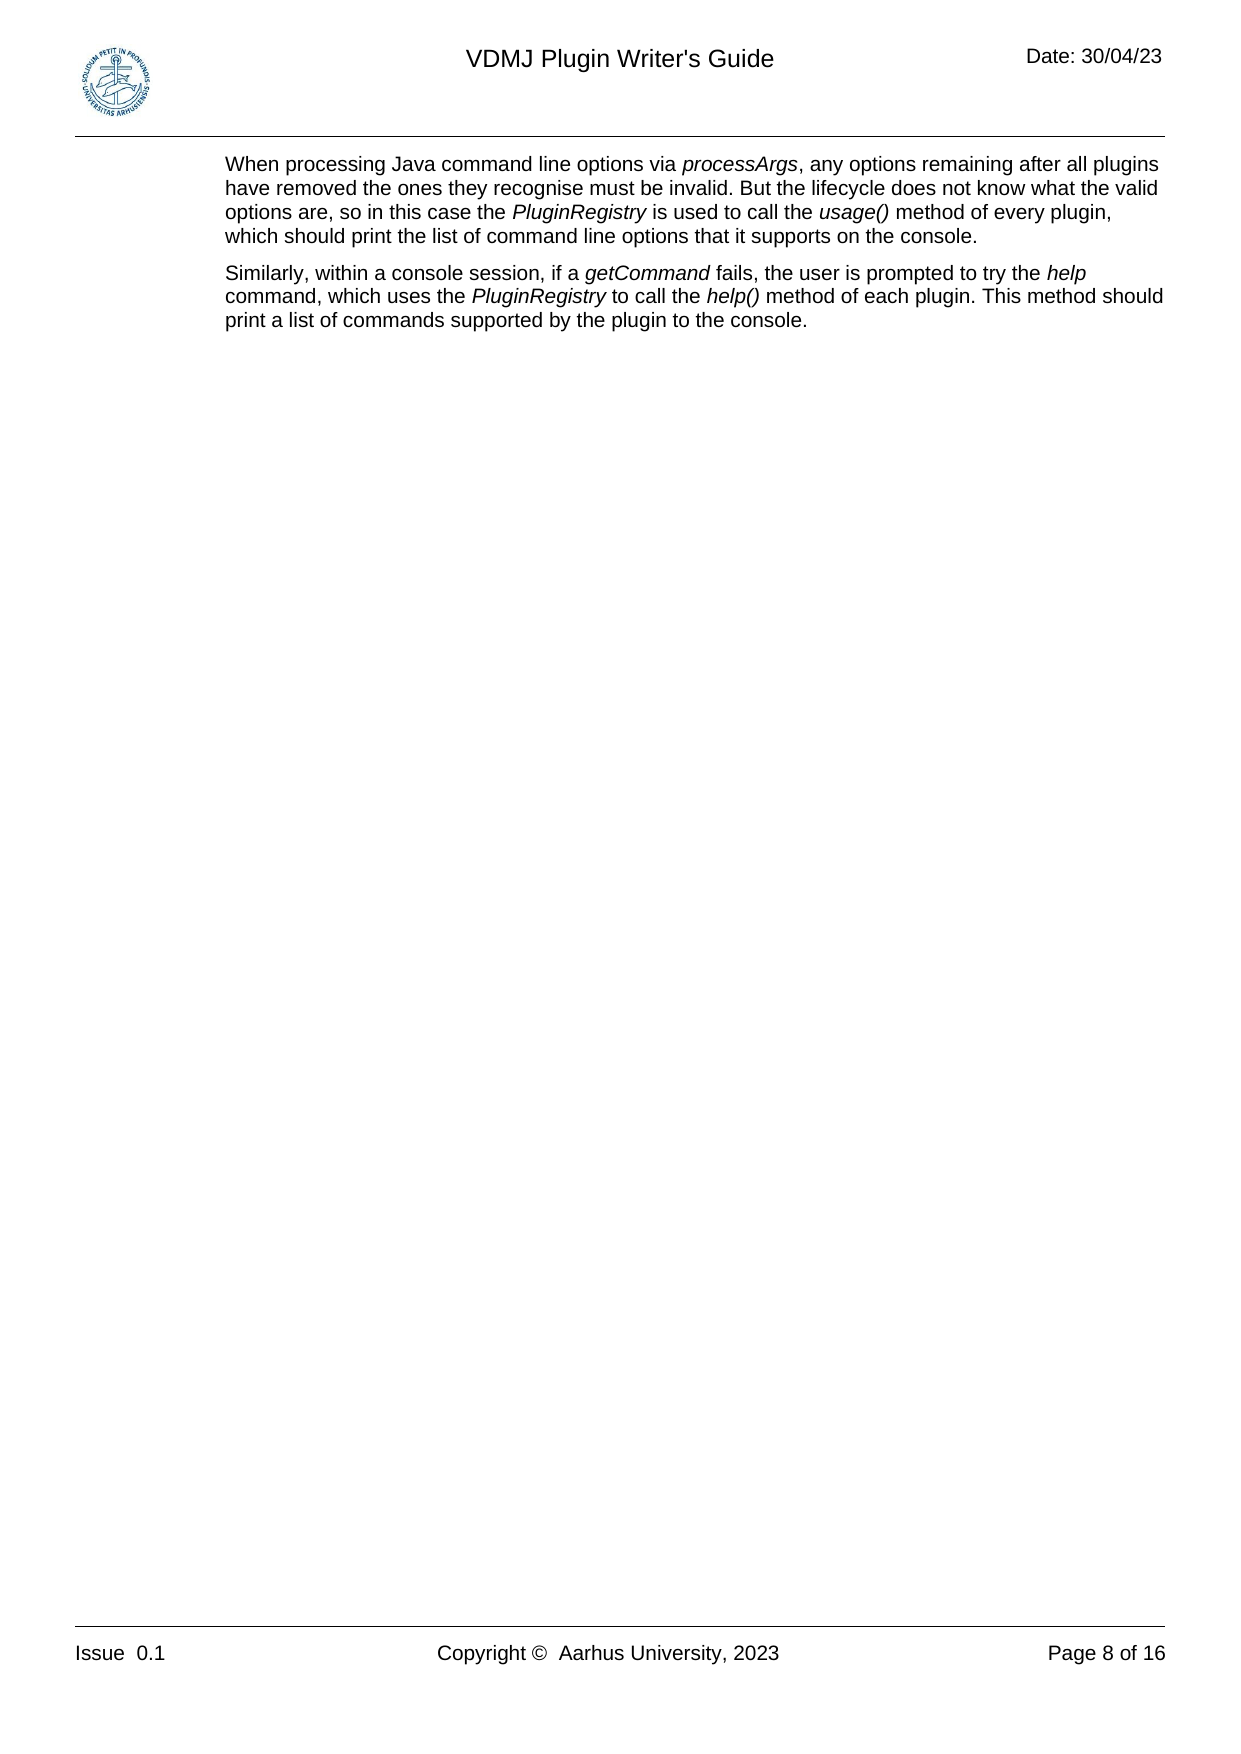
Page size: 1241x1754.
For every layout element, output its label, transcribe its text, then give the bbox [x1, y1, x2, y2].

text When processing Java command line options via processArgs, any options remaining after all plugins have removed the ones they recognise must be invalid. But the lifecycle does not know what the valid options are, so in this case the PluginRegistry is used to call the usage() method of every plugin, which should print the list of command line options that it supports on the console. [225, 152, 1165, 248]
text Similarly, within a console session, if a getCommand fails, the user is prompted to try the help command, which uses the PluginRegistry to call the help() method of each plugin. This method should print a list of commands supported by the plugin to the console. [225, 261, 1165, 333]
picture [78, 44, 153, 120]
